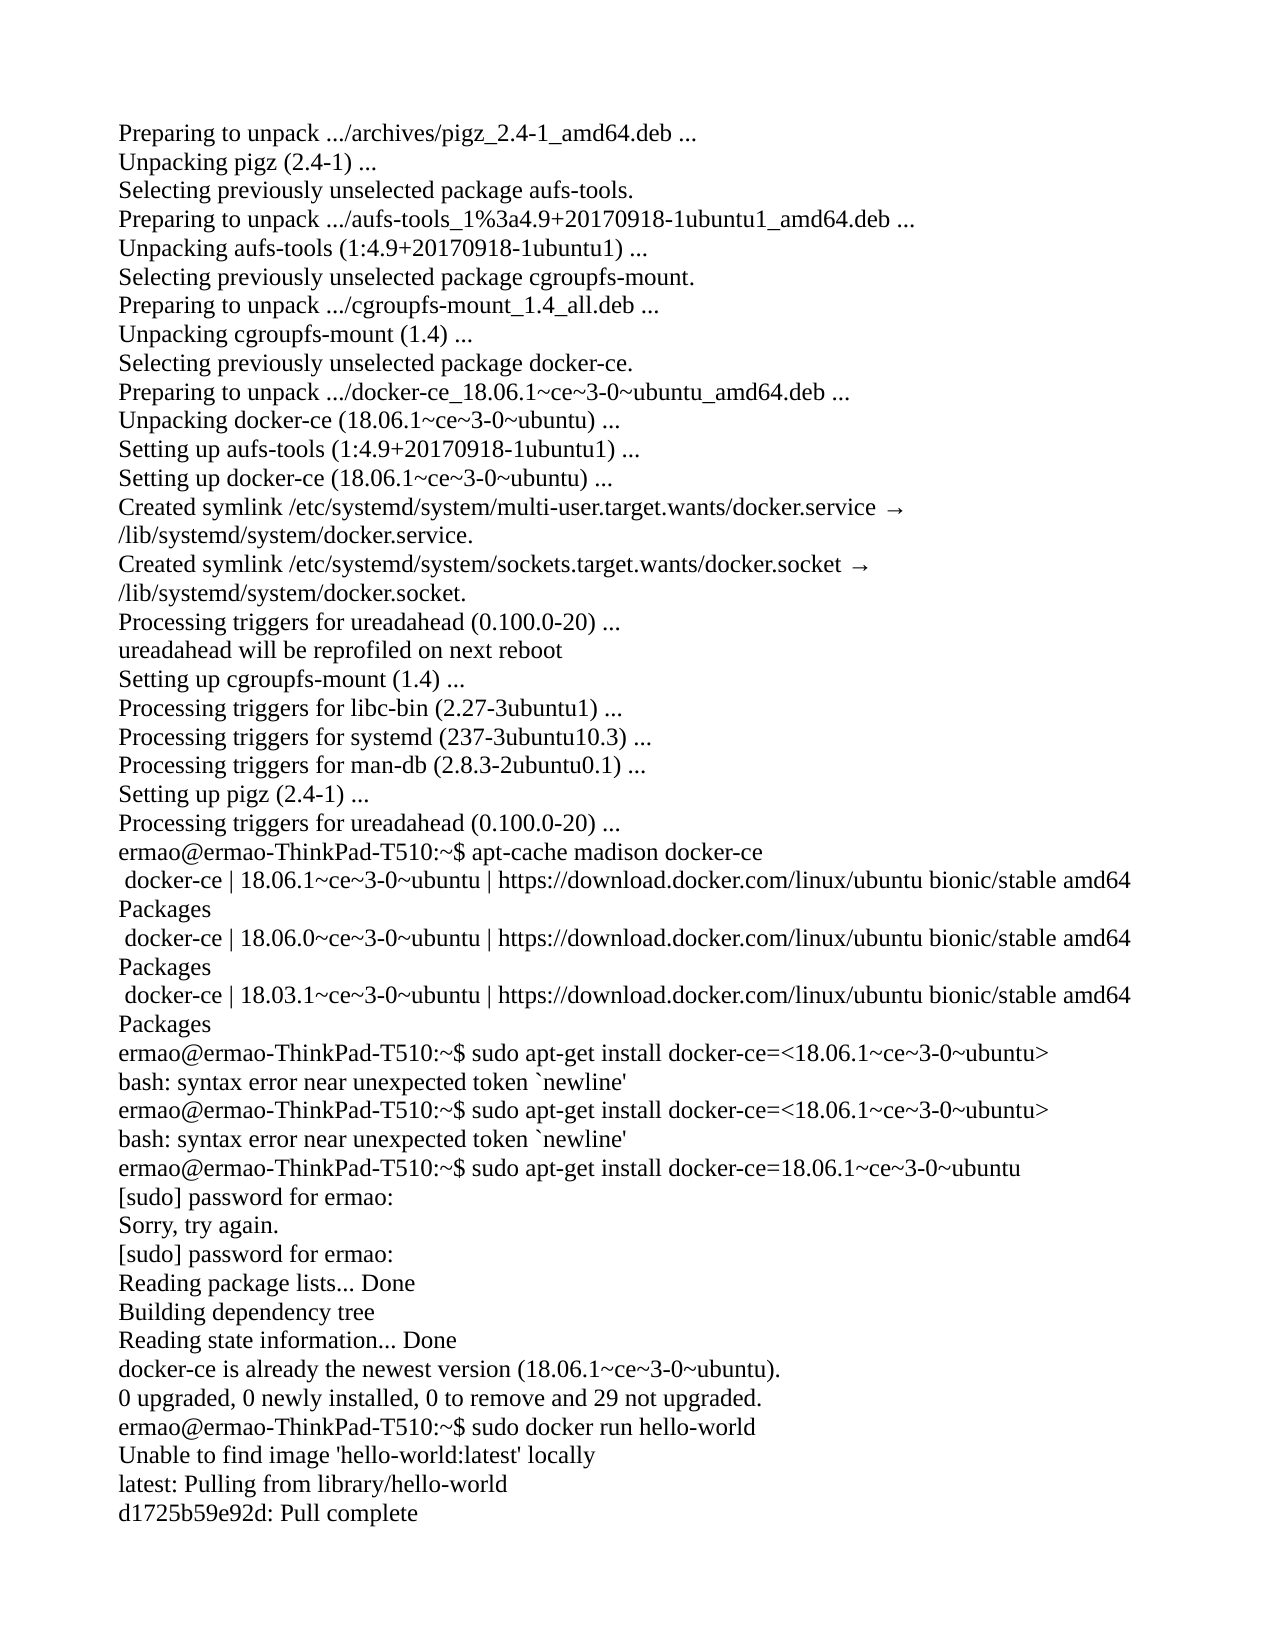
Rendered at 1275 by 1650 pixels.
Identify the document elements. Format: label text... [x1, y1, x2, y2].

text ureadahead will be reprofiled on next reboot [118, 636, 1157, 664]
text ermao@ermao-ThinkPad-T510:~$ sudo apt-get install docker-ce=<18.06.1~ce~3-0~ubuntu> [118, 1096, 1157, 1124]
text [sudo] password for ermao: [118, 1239, 1157, 1268]
text Unpacking pigz (2.4-1) ... [118, 147, 1157, 176]
text Unpacking aufs-tools (1:4.9+20170918-1ubuntu1) ... [118, 233, 1157, 262]
text Selecting previously unselected package aufs-tools. [118, 176, 1157, 204]
text Setting up cgroupfs-mount (1.4) ... [118, 664, 1157, 693]
text Processing triggers for man-db (2.8.3-2ubuntu0.1) ... [118, 751, 1157, 779]
text Selecting previously unselected package docker-ce. [118, 348, 1157, 377]
text Preparing to unpack .../docker-ce_18.06.1~ce~3-0~ubuntu_amd64.deb ... [118, 377, 1157, 406]
text Preparing to unpack .../archives/pigz_2.4-1_amd64.deb ... [118, 118, 1157, 147]
text ermao@ermao-ThinkPad-T510:~$ sudo apt-get install docker-ce=<18.06.1~ce~3-0~ubuntu> [118, 1038, 1157, 1067]
text Preparing to unpack .../cgroupfs-mount_1.4_all.deb ... [118, 291, 1157, 319]
text Unable to find image 'hello-world:latest' locally [118, 1441, 1157, 1469]
text Created symlink /etc/systemd/system/sockets.target.wants/docker.socket → /lib/systemd/system/docker.socket. [118, 549, 1157, 607]
text ermao@ermao-ThinkPad-T510:~$ sudo apt-get install docker-ce=18.06.1~ce~3-0~ubuntu [118, 1153, 1157, 1182]
text Processing triggers for ureadahead (0.100.0-20) ... [118, 808, 1157, 837]
text Setting up pigz (2.4-1) ... [118, 779, 1157, 808]
text Sorry, try again. [118, 1211, 1157, 1239]
text Unpacking cgroupfs-mount (1.4) ... [118, 319, 1157, 348]
text d1725b59e92d: Pull complete [118, 1498, 1157, 1527]
text Setting up docker-ce (18.06.1~ce~3-0~ubuntu) ... [118, 463, 1157, 492]
text Unpacking docker-ce (18.06.1~ce~3-0~ubuntu) ... [118, 406, 1157, 434]
text [sudo] password for ermao: [118, 1182, 1157, 1211]
text Reading state information... Done [118, 1326, 1157, 1354]
text Preparing to unpack .../aufs-tools_1%3a4.9+20170918-1ubuntu1_amd64.deb ... [118, 204, 1157, 233]
text docker-ce | 18.06.0~ce~3-0~ubuntu | https://download.docker.com/linux/ubuntu bionic/stable amd64 Packages [118, 923, 1157, 981]
text Reading package lists... Done [118, 1268, 1157, 1297]
text Building dependency tree [118, 1297, 1157, 1326]
text docker-ce | 18.06.1~ce~3-0~ubuntu | https://download.docker.com/linux/ubuntu bionic/stable amd64 Packages [118, 866, 1157, 923]
text latest: Pulling from library/hello-world [118, 1469, 1157, 1498]
text Processing triggers for ureadahead (0.100.0-20) ... [118, 607, 1157, 636]
text Setting up aufs-tools (1:4.9+20170918-1ubuntu1) ... [118, 434, 1157, 463]
text 0 upgraded, 0 newly installed, 0 to remove and 29 not upgraded. [118, 1383, 1157, 1412]
text ermao@ermao-ThinkPad-T510:~$ sudo docker run hello-world [118, 1412, 1157, 1441]
text Processing triggers for systemd (237-3ubuntu10.3) ... [118, 722, 1157, 751]
text bash: syntax error near unexpected token `newline' [118, 1067, 1157, 1096]
text docker-ce | 18.03.1~ce~3-0~ubuntu | https://download.docker.com/linux/ubuntu bionic/stable amd64 Packages [118, 981, 1157, 1038]
text docker-ce is already the newest version (18.06.1~ce~3-0~ubuntu). [118, 1354, 1157, 1383]
text bash: syntax error near unexpected token `newline' [118, 1124, 1157, 1153]
text Created symlink /etc/systemd/system/multi-user.target.wants/docker.service → /lib/systemd/system/docker.service. [118, 492, 1157, 549]
text Selecting previously unselected package cgroupfs-mount. [118, 262, 1157, 291]
text ermao@ermao-ThinkPad-T510:~$ apt-cache madison docker-ce [118, 837, 1157, 866]
text Processing triggers for libc-bin (2.27-3ubuntu1) ... [118, 693, 1157, 722]
